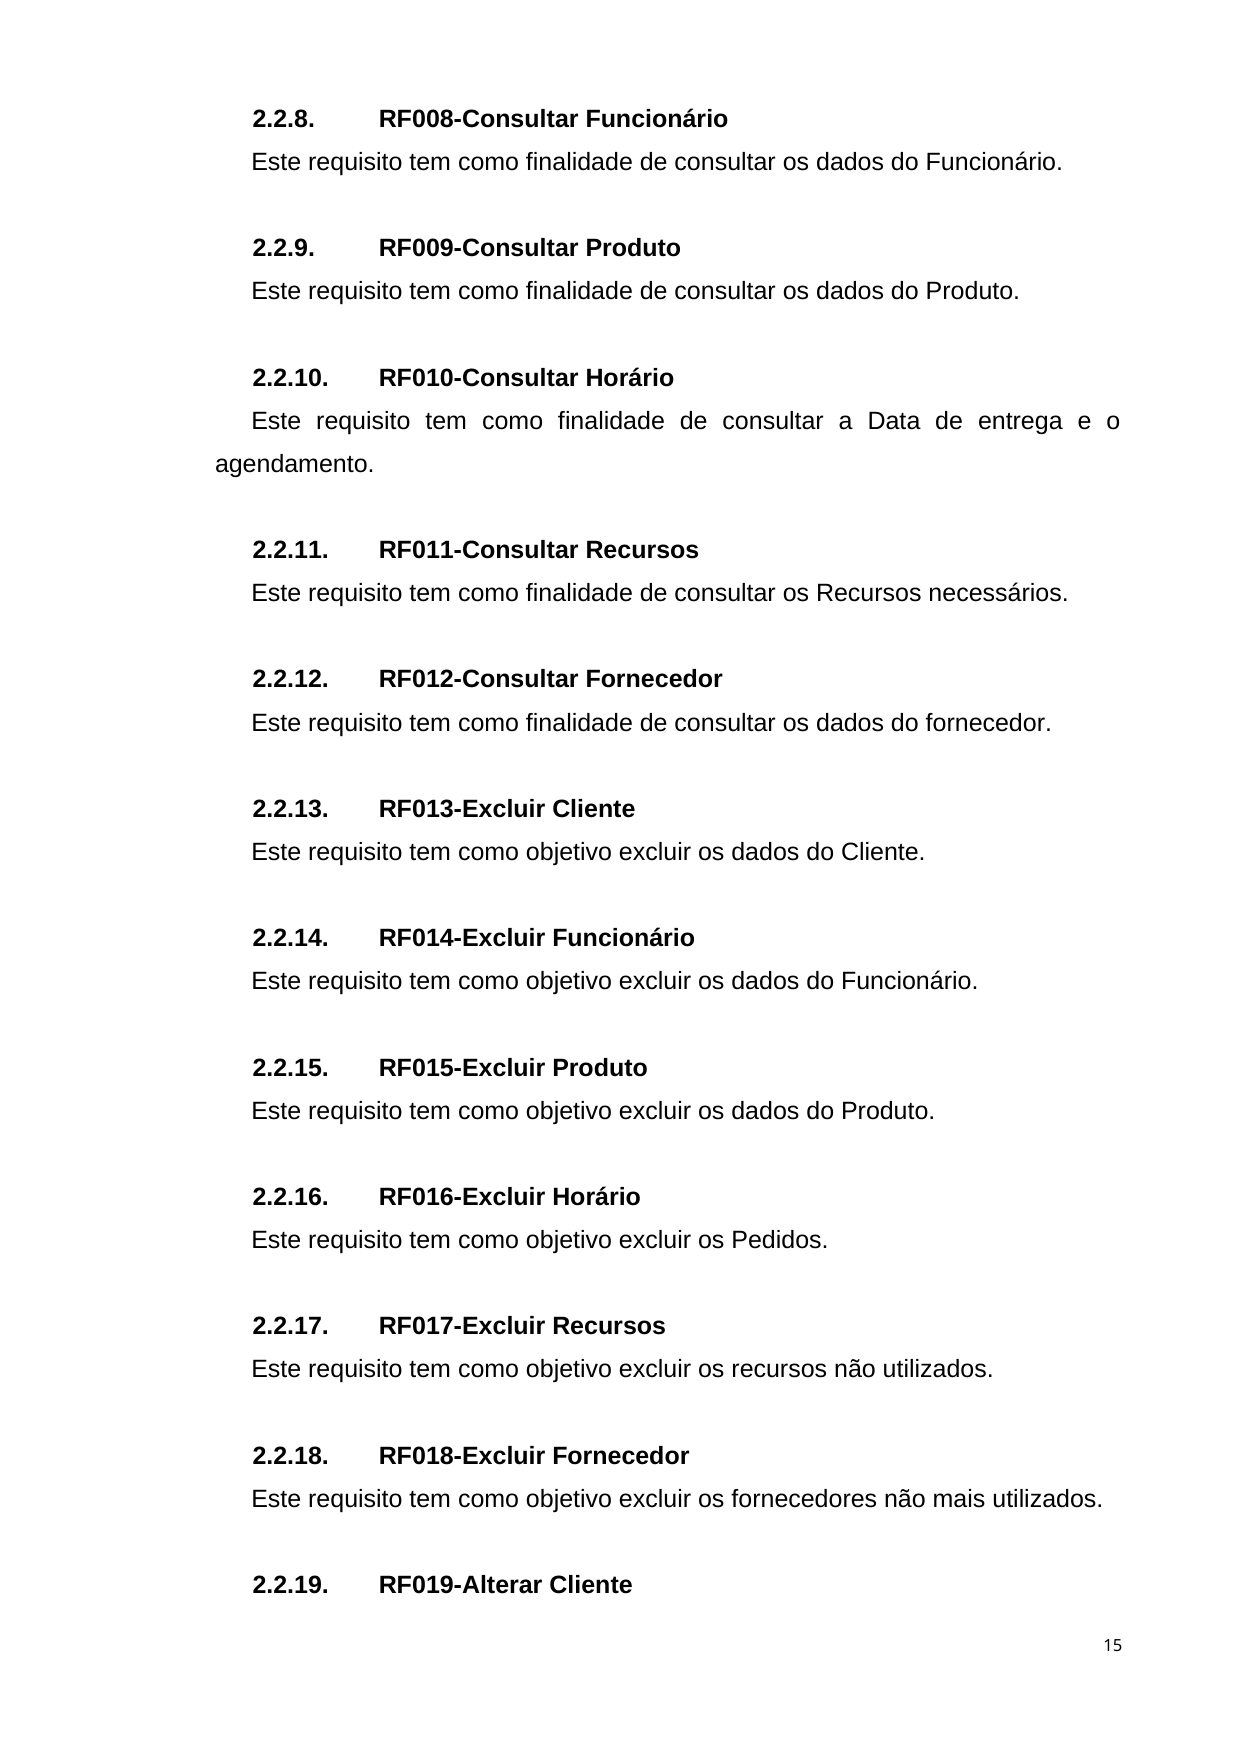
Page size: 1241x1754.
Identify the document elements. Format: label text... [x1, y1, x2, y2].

list RF011-Consultar Recursos [252, 535, 1122, 564]
text Este requisito tem como finalidade de consultar os dados do Produto. [177, 276, 1122, 305]
list RF014-Excluir Funcionário [252, 923, 1122, 952]
list RF009-Consultar Produto [252, 233, 1122, 262]
text Este requisito tem como finalidade de consultar os Recursos necessários. [215, 578, 1122, 607]
text Este requisito tem como objetivo excluir os dados do Produto. [215, 1096, 1122, 1124]
list RF008-Consultar Funcionário [252, 104, 1122, 132]
list RF017-Excluir Recursos [252, 1311, 1122, 1340]
list RF019-Alterar Cliente [252, 1570, 1122, 1599]
list RF015-Excluir Produto [252, 1052, 1122, 1081]
text Este requisito tem como finalidade de consultar os dados do Funcionário. [215, 147, 1122, 176]
list RF016-Excluir Horário [252, 1182, 1122, 1211]
text Este requisito tem como finalidade de consultar a Data de entrega e o agendamento. [215, 406, 1122, 477]
list RF013-Excluir Cliente [252, 794, 1122, 822]
list Este requisito tem como objetivo excluir os fornecedores não mais utilizados. [215, 1484, 1122, 1512]
text Este requisito tem como finalidade de consultar os dados do fornecedor. [215, 707, 1122, 736]
text Este requisito tem como objetivo excluir os dados do Funcionário. [215, 966, 1122, 995]
text Este requisito tem como objetivo excluir os recursos não utilizados. [215, 1354, 1122, 1383]
list Este requisito tem como objetivo excluir os Pedidos. [215, 1225, 1122, 1254]
text Este requisito tem como objetivo excluir os dados do Cliente. [215, 837, 1122, 866]
list RF012-Consultar Fornecedor [252, 664, 1122, 693]
list RF018-Excluir Fornecedor [252, 1441, 1122, 1469]
list RF010-Consultar Horário [252, 362, 1122, 391]
